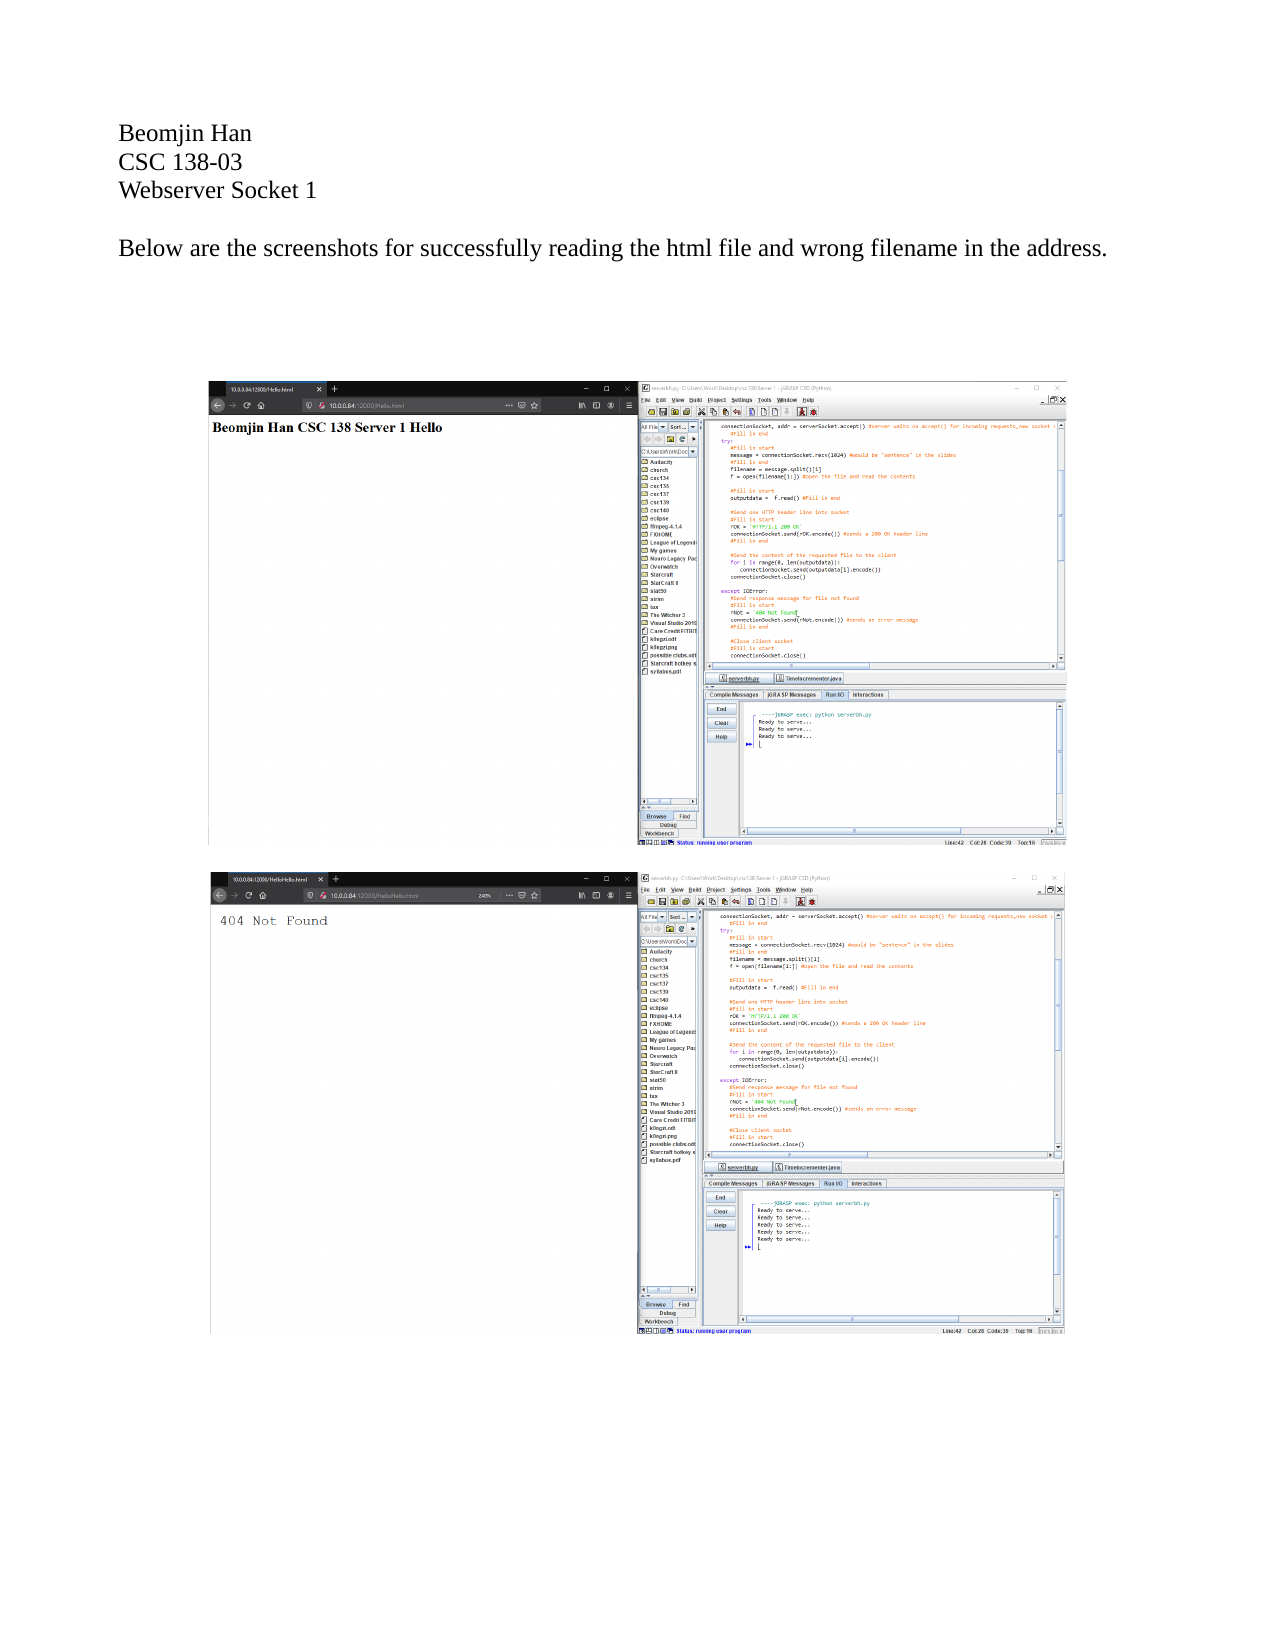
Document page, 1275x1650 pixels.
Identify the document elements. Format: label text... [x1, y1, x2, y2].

picture [210, 872, 1065, 1334]
text CSC 138-03 [118, 147, 1157, 176]
text Beomjin Han [118, 118, 1157, 147]
picture [208, 381, 1067, 845]
text Below are the screenshots for successfully reading the html file and wrong filename in the address. [118, 233, 1157, 262]
text Webserver Socket 1 [118, 176, 1157, 204]
